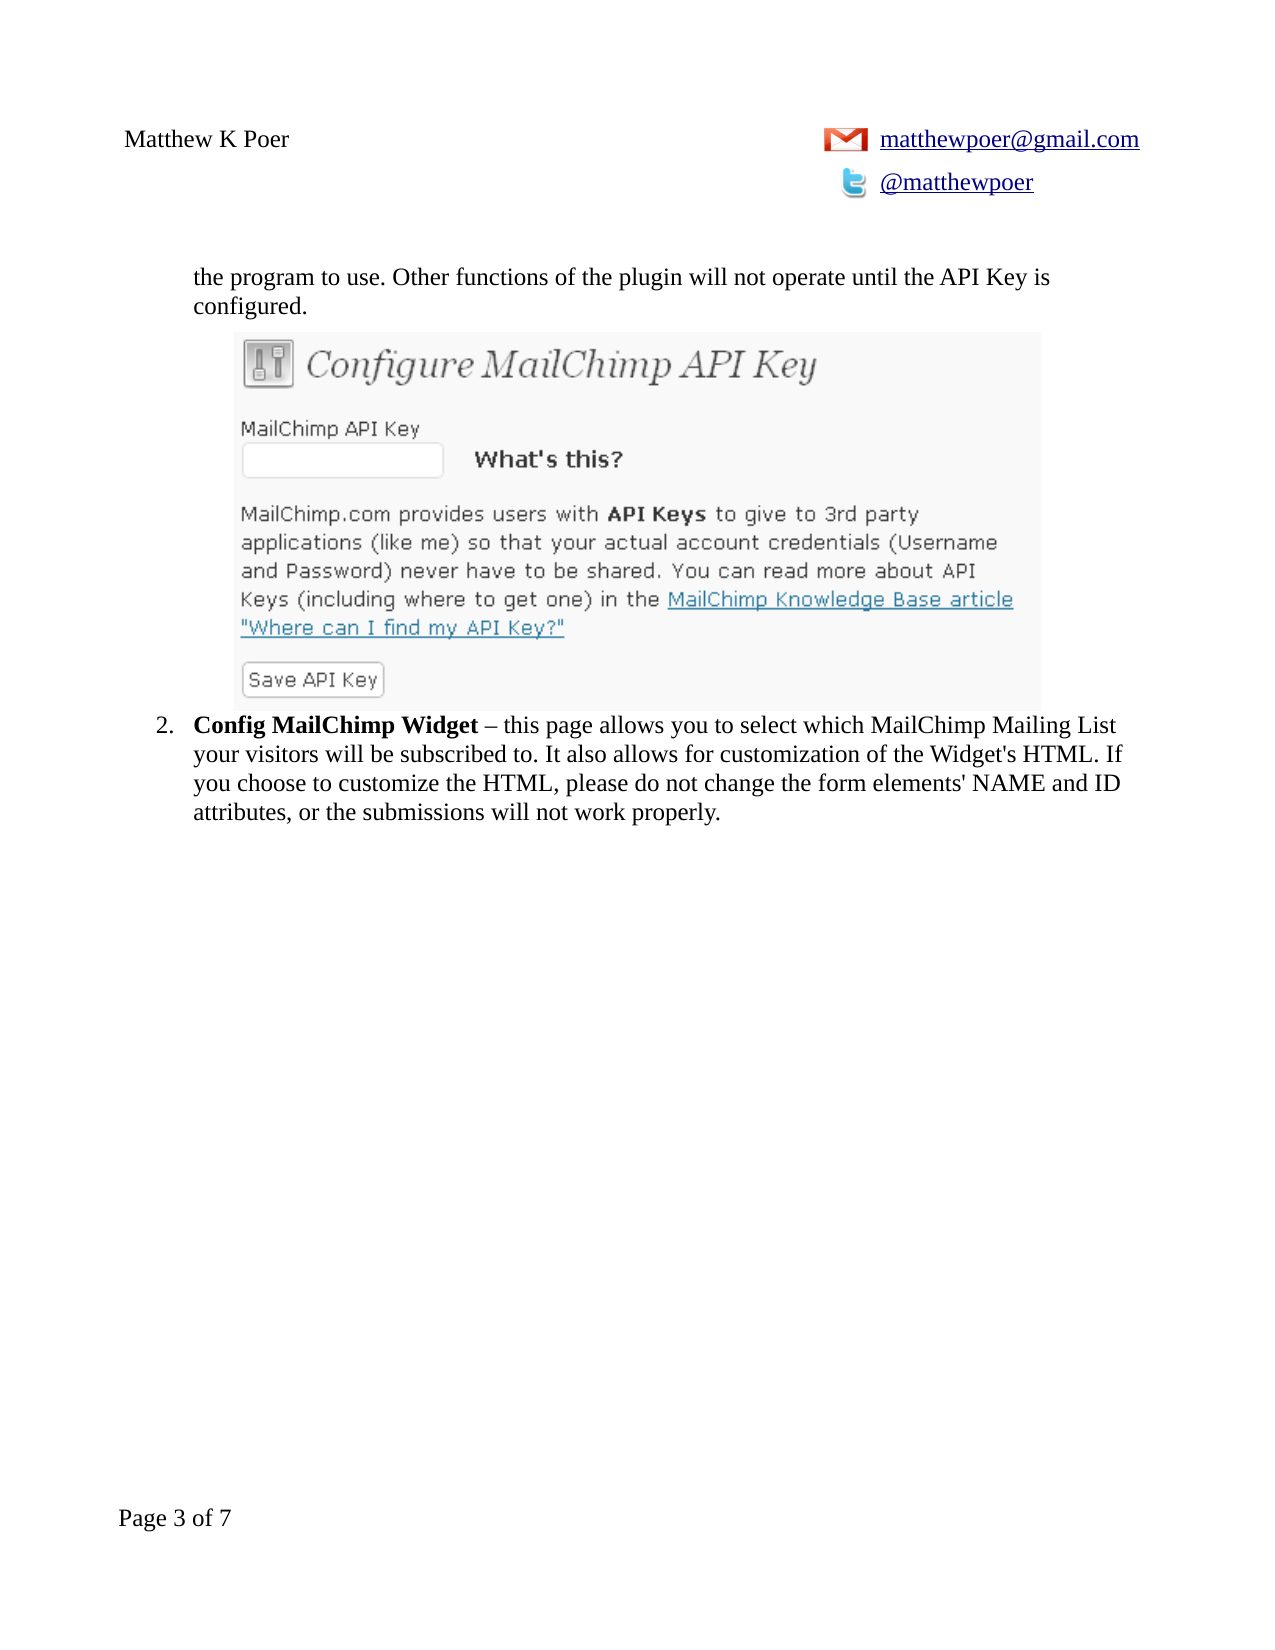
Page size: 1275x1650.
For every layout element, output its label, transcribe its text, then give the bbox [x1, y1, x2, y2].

list Config MailChimp Widget – this page allows you to select which MailChimp Mailing List your visitors will be subscribed to. It also allows for customization of the Widget's HTML. If you choose to customize the HTML, please do not change the form elements' NAME and ID attributes, or the submissions will not work properly. [156, 332, 1157, 825]
picture [823, 123, 869, 156]
picture [836, 166, 869, 199]
list the program to use. Other functions of the plugin will not operate until the API Key is configured. [156, 262, 1157, 320]
